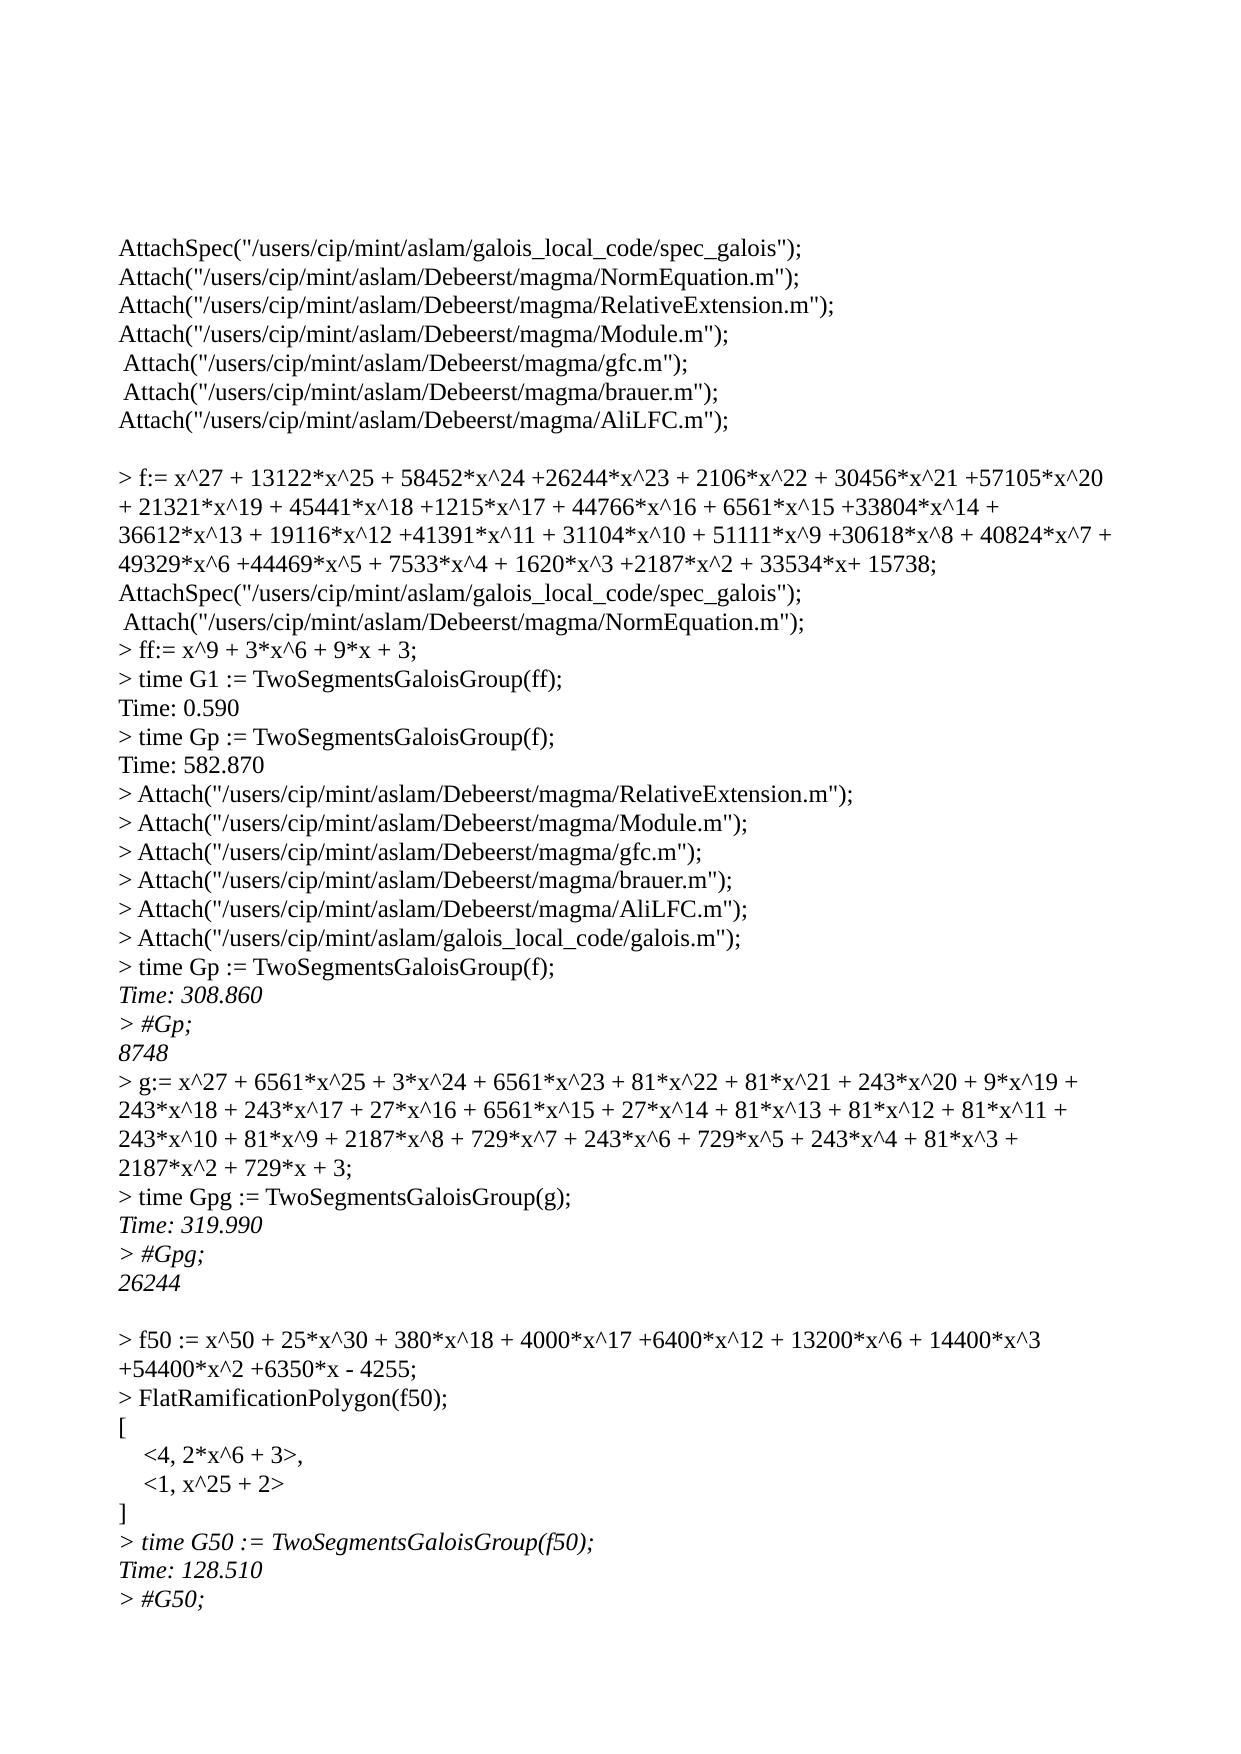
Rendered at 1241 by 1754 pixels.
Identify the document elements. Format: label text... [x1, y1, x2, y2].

text > f50 := x^50 + 25*x^30 + 380*x^18 + 4000*x^17 +6400*x^12 + 13200*x^6 + 14400*x^3 +54400*x^2 +6350*x - 4255; [118, 1326, 1122, 1383]
text > ff:= x^9 + 3*x^6 + 9*x + 3; [118, 636, 1122, 664]
text Attach("/users/cip/mint/aslam/Debeerst/magma/NormEquation.m"); [118, 262, 1122, 291]
text Attach("/users/cip/mint/aslam/Debeerst/magma/AliLFC.m"); [118, 406, 1122, 434]
text Time: 0.590 [118, 693, 1122, 722]
text <4, 2*x^6 + 3>, [118, 1441, 1122, 1469]
text > f:= x^27 + 13122*x^25 + 58452*x^24 +26244*x^23 + 2106*x^22 + 30456*x^21 +57105*x^20 + 21321*x^19 + 45441*x^18 +1215*x^17 + 44766*x^16 + 6561*x^15 +33804*x^14 + 36612*x^13 + 19116*x^12 +41391*x^11 + 31104*x^10 + 51111*x^9 +30618*x^8 + 40824*x^7 + 49329*x^6 +44469*x^5 + 7533*x^4 + 1620*x^3 +2187*x^2 + 33534*x+ 15738; [118, 463, 1122, 578]
text [ [118, 1412, 1122, 1441]
text Attach("/users/cip/mint/aslam/Debeerst/magma/gfc.m"); [118, 348, 1122, 377]
text > time Gp := TwoSegmentsGaloisGroup(f); [118, 722, 1122, 751]
text Time: 319.990 [118, 1211, 1122, 1239]
text > time Gpg := TwoSegmentsGaloisGroup(g); [118, 1182, 1122, 1211]
text Time: 308.860 [118, 981, 1122, 1009]
text Attach("/users/cip/mint/aslam/Debeerst/magma/brauer.m"); [118, 377, 1122, 406]
text > Attach("/users/cip/mint/aslam/Debeerst/magma/gfc.m"); [118, 837, 1122, 866]
text > Attach("/users/cip/mint/aslam/Debeerst/magma/AliLFC.m"); [118, 894, 1122, 923]
text > Attach("/users/cip/mint/aslam/Debeerst/magma/Module.m"); [118, 808, 1122, 837]
text > time G50 := TwoSegmentsGaloisGroup(f50); [118, 1527, 1122, 1556]
text > Attach("/users/cip/mint/aslam/Debeerst/magma/RelativeExtension.m"); [118, 779, 1122, 808]
text > FlatRamificationPolygon(f50); [118, 1383, 1122, 1412]
text AttachSpec("/users/cip/mint/aslam/galois_local_code/spec_galois"); [118, 233, 1122, 262]
text Attach("/users/cip/mint/aslam/Debeerst/magma/RelativeExtension.m"); [118, 291, 1122, 319]
text Attach("/users/cip/mint/aslam/Debeerst/magma/Module.m"); [118, 319, 1122, 348]
text 26244 [118, 1268, 1122, 1297]
text <1, x^25 + 2> [118, 1469, 1122, 1498]
text Time: 582.870 [118, 751, 1122, 779]
text > Attach("/users/cip/mint/aslam/galois_local_code/galois.m"); [118, 923, 1122, 952]
text > #Gp; [118, 1009, 1122, 1038]
text Time: 128.510 [118, 1556, 1122, 1584]
text > time G1 := TwoSegmentsGaloisGroup(ff); [118, 664, 1122, 693]
text > #Gpg; [118, 1239, 1122, 1268]
text > g:= x^27 + 6561*x^25 + 3*x^24 + 6561*x^23 + 81*x^22 + 81*x^21 + 243*x^20 + 9*x^19 + 243*x^18 + 243*x^17 + 27*x^16 + 6561*x^15 + 27*x^14 + 81*x^13 + 81*x^12 + 81*x^11 + 243*x^10 + 81*x^9 + 2187*x^8 + 729*x^7 + 243*x^6 + 729*x^5 + 243*x^4 + 81*x^3 + 2187*x^2 + 729*x + 3; [118, 1067, 1122, 1182]
text > #G50; [118, 1584, 1122, 1613]
text AttachSpec("/users/cip/mint/aslam/galois_local_code/spec_galois"); [118, 578, 1122, 607]
text > time Gp := TwoSegmentsGaloisGroup(f); [118, 952, 1122, 981]
text ] [118, 1498, 1122, 1527]
text Attach("/users/cip/mint/aslam/Debeerst/magma/NormEquation.m"); [118, 607, 1122, 636]
text 8748 [118, 1038, 1122, 1067]
text > Attach("/users/cip/mint/aslam/Debeerst/magma/brauer.m"); [118, 866, 1122, 894]
